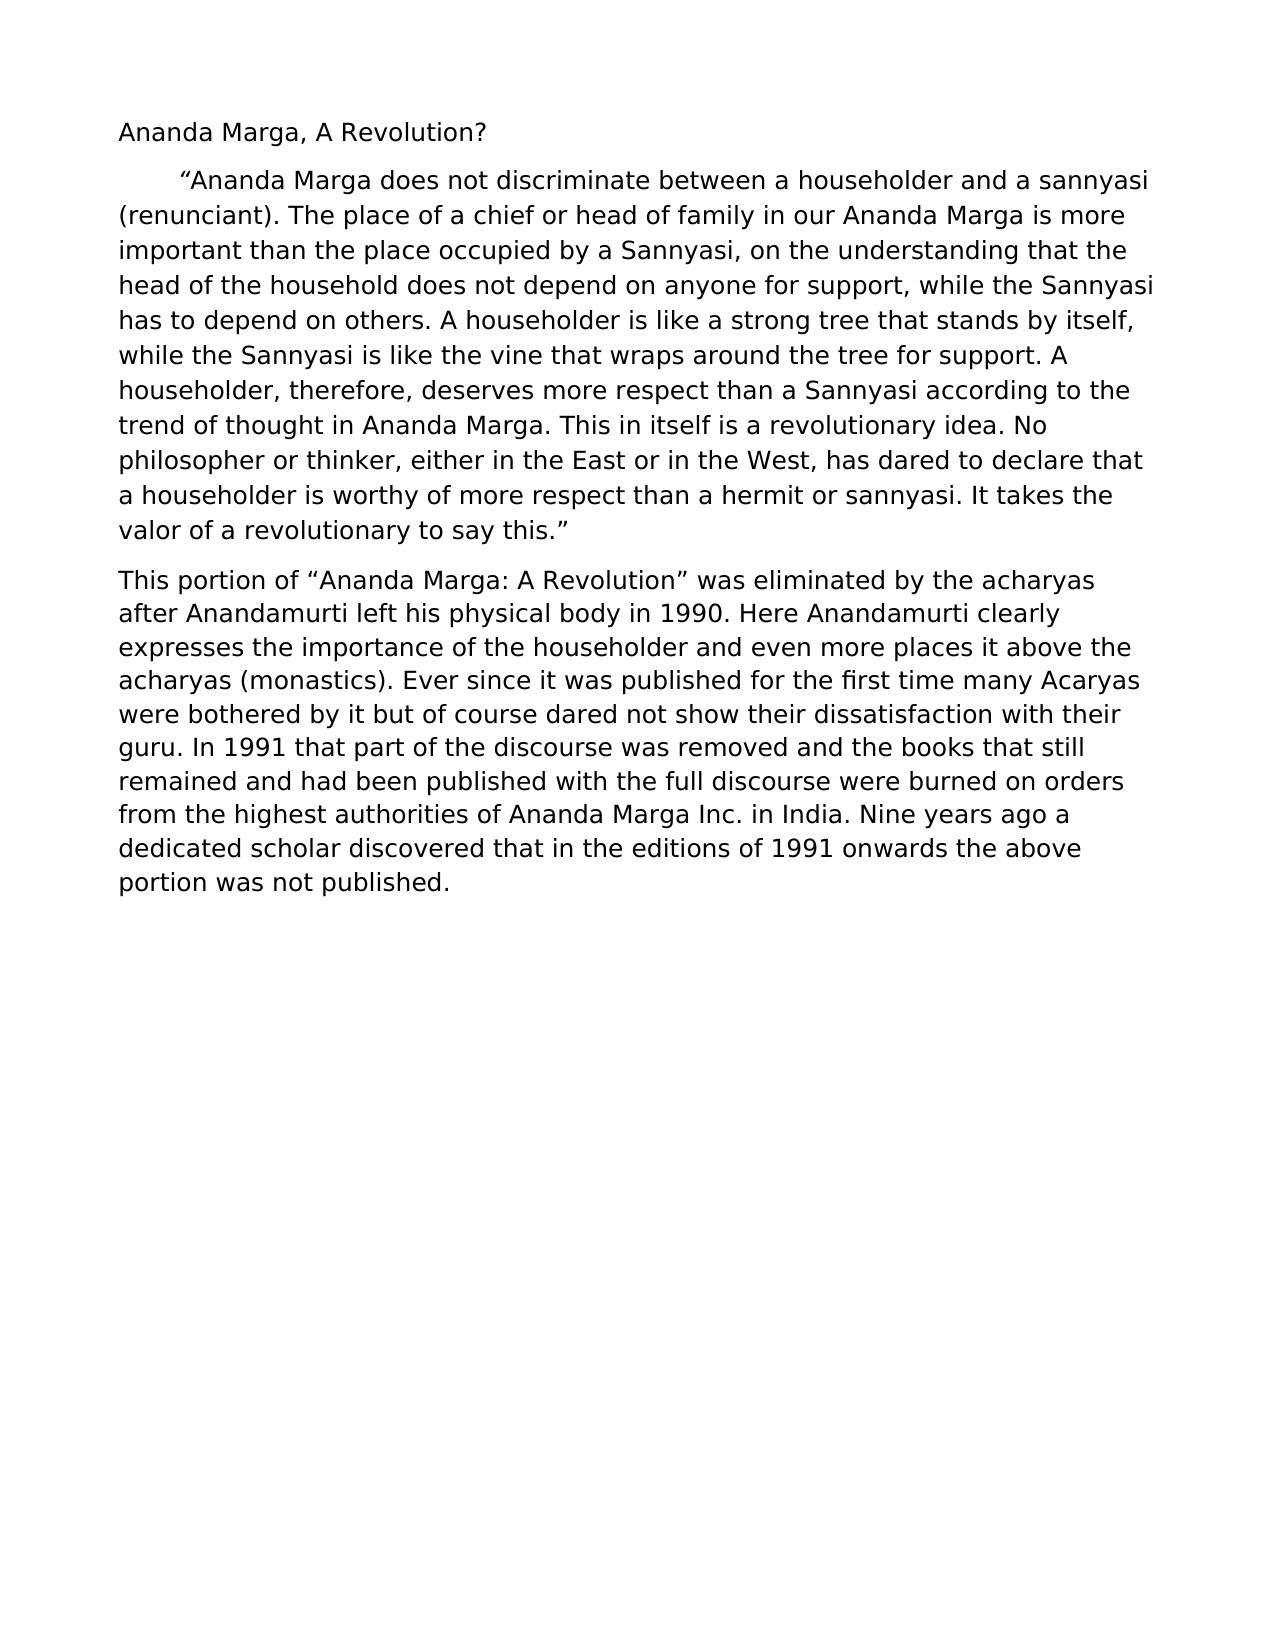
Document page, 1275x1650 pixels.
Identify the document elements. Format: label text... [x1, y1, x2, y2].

text Ananda Marga, A Revolution? [118, 118, 1157, 147]
text This portion of “Ananda Marga: A Revolution” was eliminated by the acharyas after Anandamurti left his physical body in 1990. Here Anandamurti clearly expresses the importance of the householder and even more places it above the acharyas (monastics). Ever since it was published for the first time many Acaryas were bothered by it but of course dared not show their dissatisfaction with their guru. In 1991 that part of the discourse was removed and the books that still remained and had been published with the full discourse were burned on orders from the highest authorities of Ananda Marga Inc. in India. Nine years ago a dedicated scholar discovered that in the editions of 1991 onwards the above portion was not published. [118, 566, 1157, 897]
text “Ananda Marga does not discriminate between a householder and a sannyasi (renunciant). The place of a chief or head of family in our Ananda Marga is more important than the place occupied by a Sannyasi, on the understanding that the head of the household does not depend on anyone for support, while the Sannyasi has to depend on others. A householder is like a strong tree that stands by itself, while the Sannyasi is like the vine that wraps around the tree for support. A householder, therefore, deserves more respect than a Sannyasi according to the trend of thought in Ananda Marga. This in itself is a revolutionary idea. No philosopher or thinker, either in the East or in the West, has dared to declare that a householder is worthy of more respect than a hermit or sannyasi. It takes the valor of a revolutionary to say this.” [118, 166, 1157, 545]
